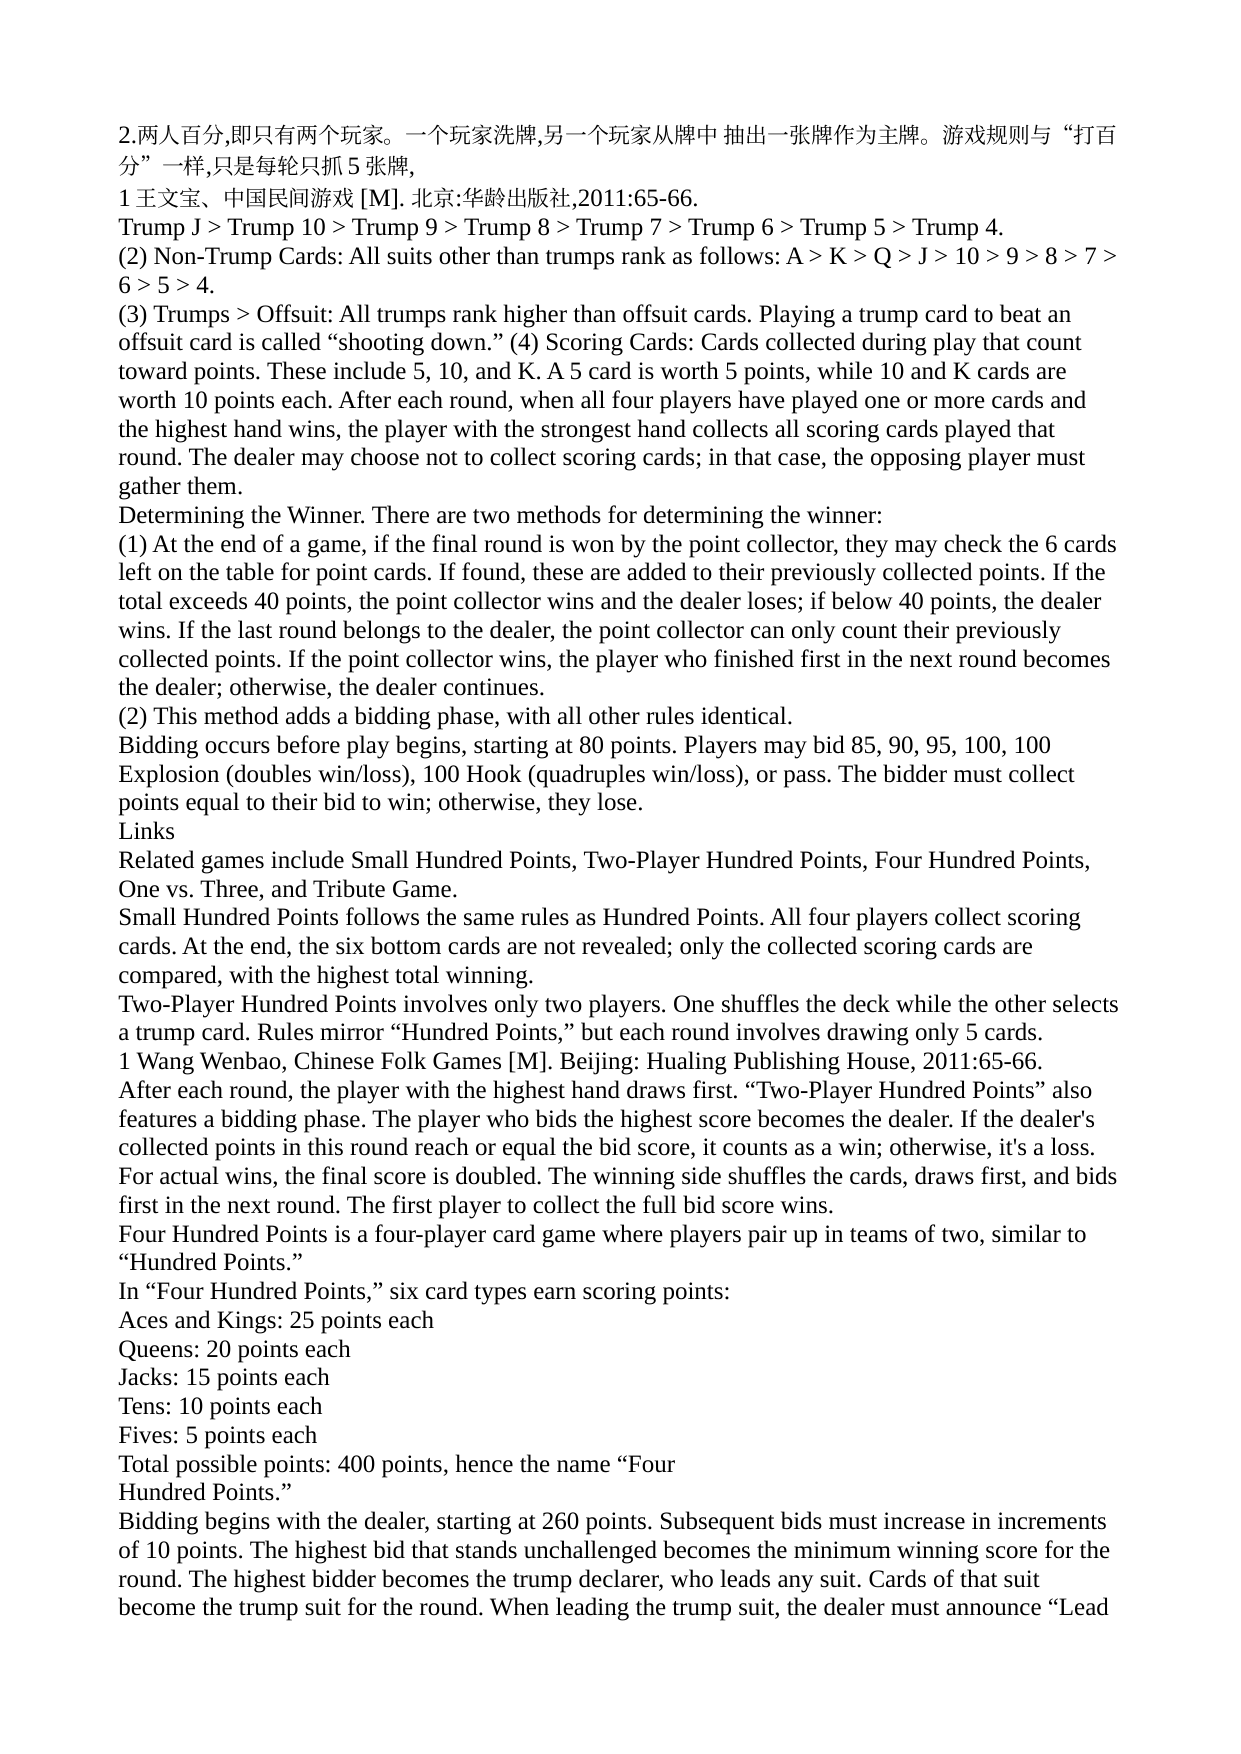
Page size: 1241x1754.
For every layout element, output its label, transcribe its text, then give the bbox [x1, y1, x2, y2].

text (2) This method adds a bidding phase, with all other rules identical. [118, 701, 1122, 730]
text Bidding begins with the dealer, starting at 260 points. Subsequent bids must increase in increments of 10 points. The highest bid that stands unchallenged becomes the minimum winning score for the round. The highest bidder becomes the trump declarer, who leads any suit. Cards of that suit become the trump suit for the round. When leading the trump suit, the dealer must announce “Lead [118, 1506, 1122, 1621]
text (2) Non-Trump Cards: All suits other than trumps rank as follows: A > K > Q > J > 10 > 9 > 8 > 7 > 6 > 5 > 4. [118, 241, 1122, 299]
text Tens: 10 points each [118, 1391, 1122, 1420]
text Related games include Small Hundred Points, Two-Player Hundred Points, Four Hundred Points, One vs. Three, and Tribute Game. [118, 845, 1122, 902]
text 2.两人百分,即只有两个玩家。一个玩家洗牌,另一个玩家从牌中 抽出一张牌作为主牌。游戏规则与“打百分”一样,只是每轮只抓5张牌, [118, 118, 1122, 181]
text Aces and Kings: 25 points each [118, 1305, 1122, 1334]
text In “Four Hundred Points,” six card types earn scoring points: [118, 1276, 1122, 1305]
text Trump J > Trump 10 > Trump 9 > Trump 8 > Trump 7 > Trump 6 > Trump 5 > Trump 4. [118, 212, 1122, 241]
text Jacks: 15 points each [118, 1362, 1122, 1391]
text Bidding occurs before play begins, starting at 80 points. Players may bid 85, 90, 95, 100, 100 Explosion (doubles win/loss), 100 Hook (quadruples win/loss), or pass. The bidder must collect points equal to their bid to win; otherwise, they lose. [118, 730, 1122, 816]
text Two-Player Hundred Points involves only two players. One shuffles the deck while the other selects a trump card. Rules mirror “Hundred Points,” but each round involves drawing only 5 cards. [118, 989, 1122, 1046]
text Small Hundred Points follows the same rules as Hundred Points. All four players collect scoring cards. At the end, the six bottom cards are not revealed; only the collected scoring cards are compared, with the highest total winning. [118, 902, 1122, 989]
text Four Hundred Points is a four-player card game where players pair up in teams of two, similar to “Hundred Points.” [118, 1219, 1122, 1276]
text Links [118, 816, 1122, 845]
text After each round, the player with the highest hand draws first. “Two-Player Hundred Points” also features a bidding phase. The player who bids the highest score becomes the dealer. If the dealer's collected points in this round reach or equal the bid score, it counts as a win; otherwise, it's a loss. For actual wins, the final score is doubled. The winning side shuffles the cards, draws first, and bids first in the next round. The first player to collect the full bid score wins. [118, 1075, 1122, 1219]
text 1 Wang Wenbao, Chinese Folk Games [M]. Beijing: Hualing Publishing House, 2011:65-66. [118, 1046, 1122, 1075]
text (3) Trumps > Offsuit: All trumps rank higher than offsuit cards. Playing a trump card to beat an offsuit card is called “shooting down.” (4) Scoring Cards: Cards collected during play that count toward points. These include 5, 10, and K. A 5 card is worth 5 points, while 10 and K cards are worth 10 points each. After each round, when all four players have played one or more cards and the highest hand wins, the player with the strongest hand collects all scoring cards played that round. The dealer may choose not to collect scoring cards; in that case, the opposing player must gather them. [118, 299, 1122, 500]
text 1王文宝、中国民间游戏 [M]. 北京:华龄出版社,2011:65-66. [118, 181, 1122, 212]
text Hundred Points.” [118, 1477, 1122, 1506]
text Fives: 5 points each [118, 1420, 1122, 1449]
text Queens: 20 points each [118, 1334, 1122, 1362]
text (1) At the end of a game, if the final round is won by the point collector, they may check the 6 cards left on the table for point cards. If found, these are added to their previously collected points. If the total exceeds 40 points, the point collector wins and the dealer loses; if below 40 points, the dealer wins. If the last round belongs to the dealer, the point collector can only count their previously collected points. If the point collector wins, the player who finished first in the next round becomes the dealer; otherwise, the dealer continues. [118, 529, 1122, 701]
text Determining the Winner. There are two methods for determining the winner: [118, 500, 1122, 529]
text Total possible points: 400 points, hence the name “Four [118, 1449, 1122, 1477]
